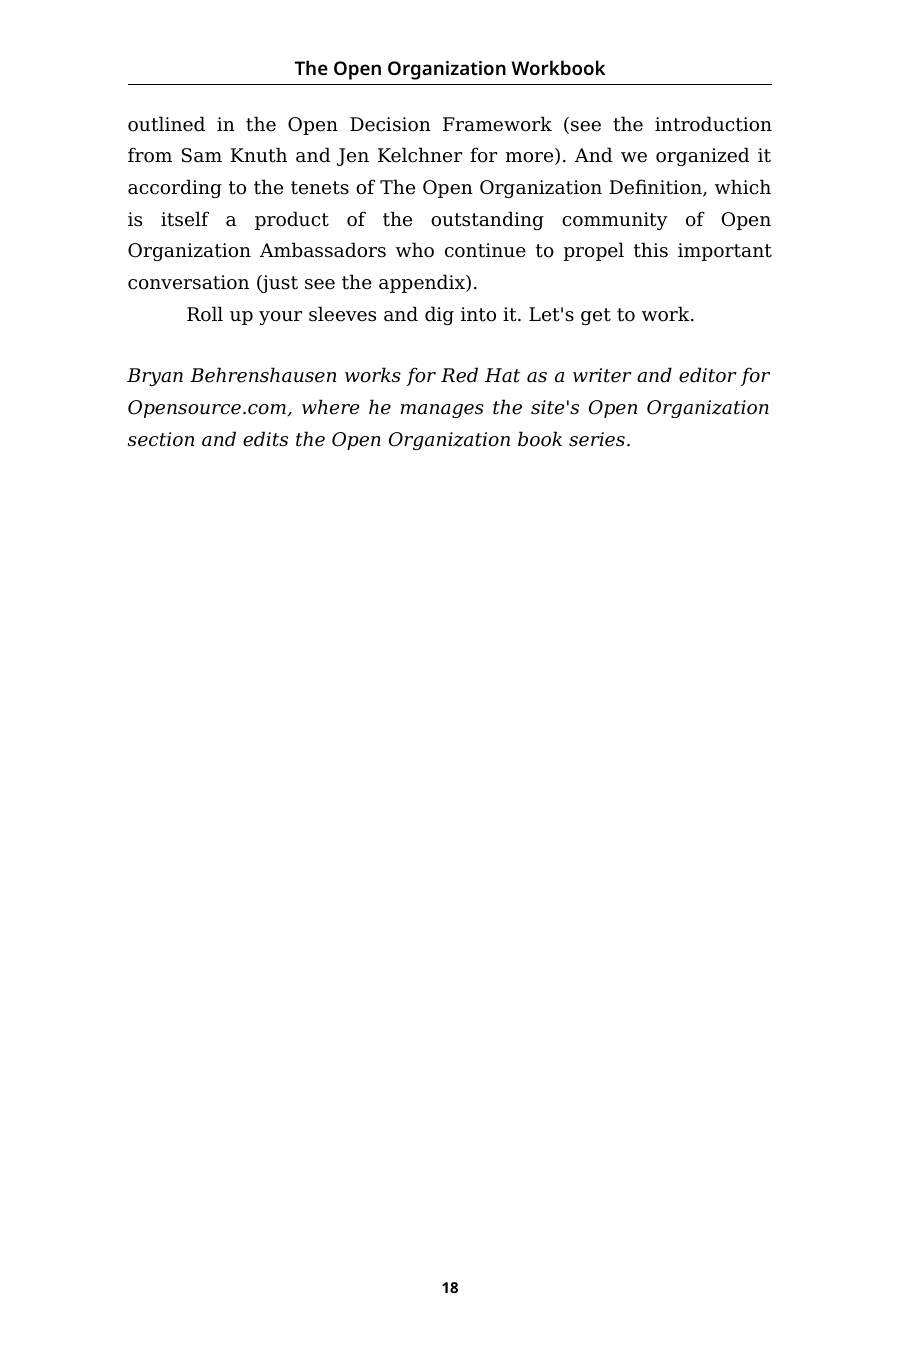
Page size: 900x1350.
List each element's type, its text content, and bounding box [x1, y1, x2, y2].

text Roll up your sleeves and dig into it. Let's get to work. [127, 304, 772, 326]
text Bryan Behrenshausen works for Red Hat as a writer and editor for Opensource.com, where he manages the site's Open Organization section and edits the Open Organization book series. [127, 366, 772, 451]
text outlined in the Open Decision Framework (see the introduction from Sam Knuth and Jen Kelchner for more). And we organized it according to the tenets of The Open Organization Definition, which is itself a product of the outstanding community of Open Organization Ambassadors who continue to propel this important conversation (just see the appendix). [127, 114, 772, 294]
